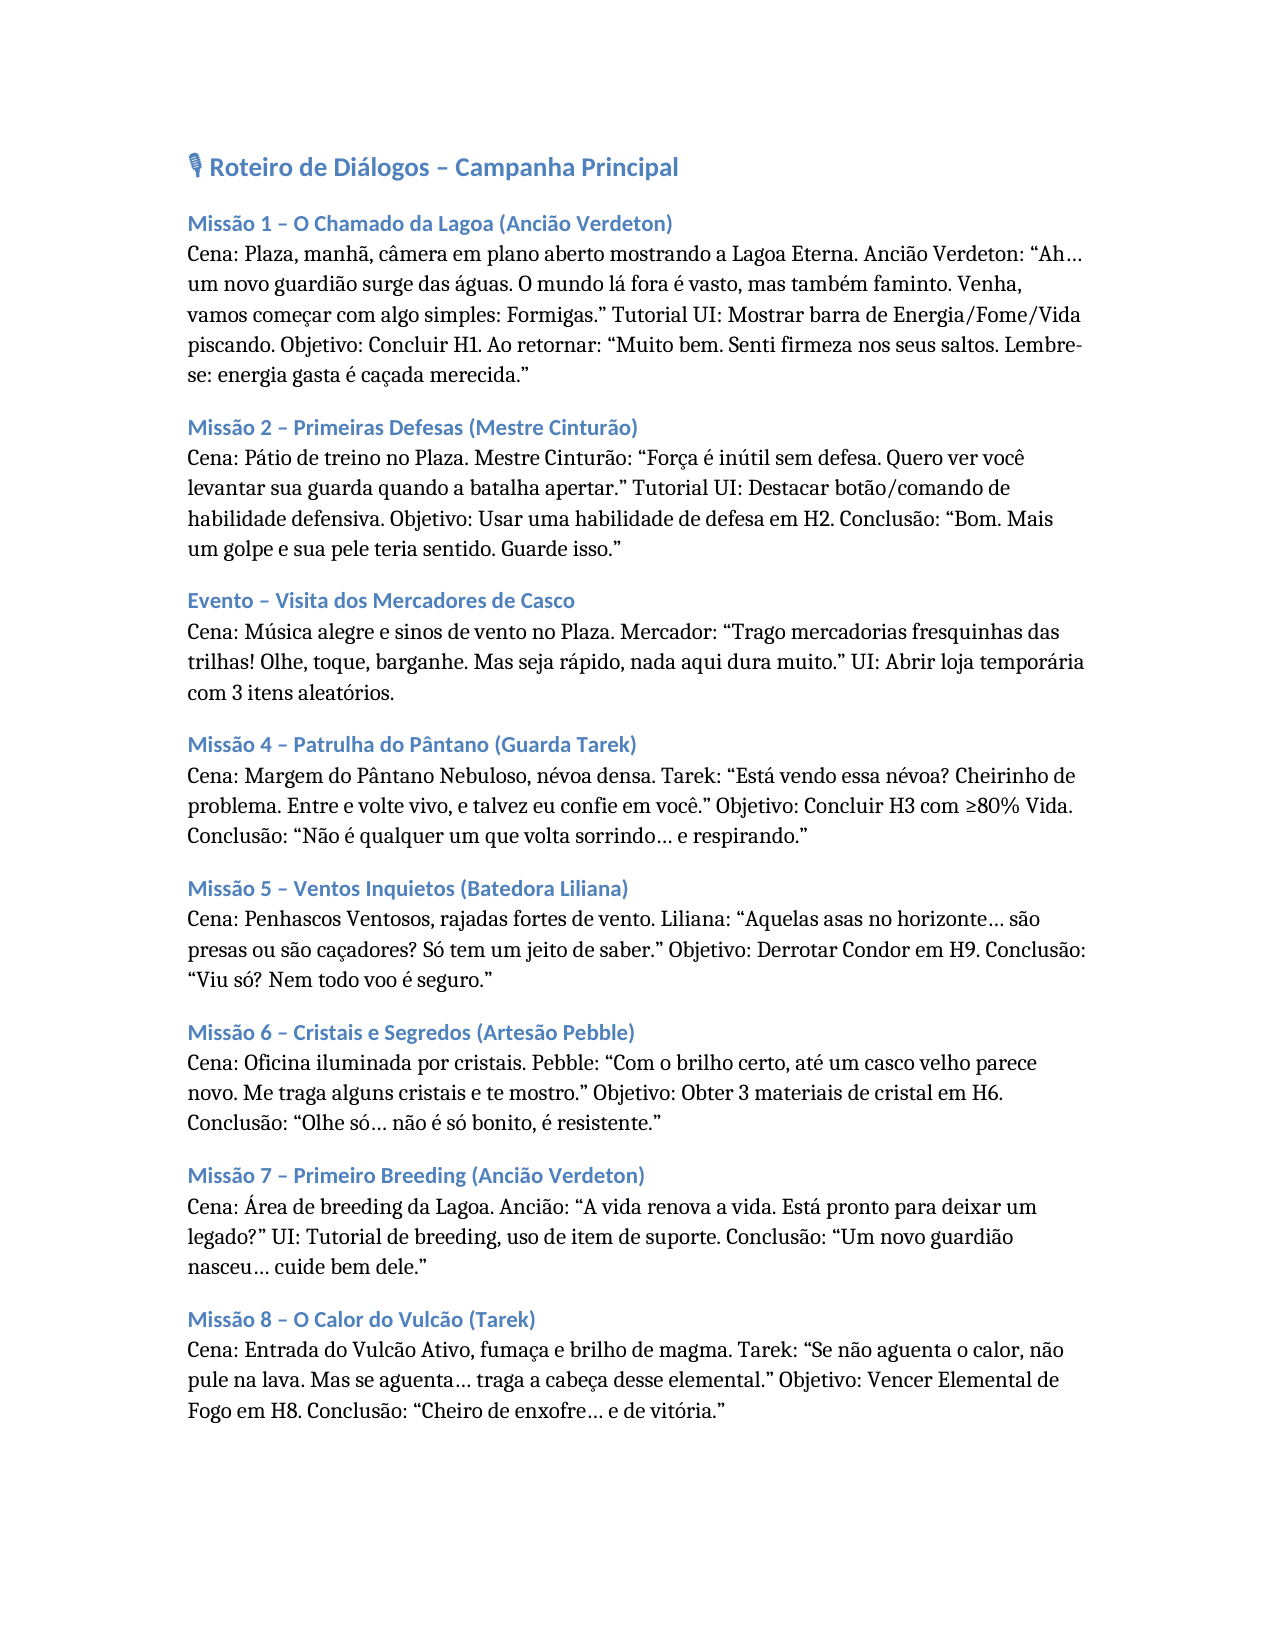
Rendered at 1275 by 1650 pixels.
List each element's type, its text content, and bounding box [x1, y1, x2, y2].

subtitle Missão 8 – O Calor do Vulcão (Tarek) [187, 1305, 1087, 1333]
subtitle Evento – Visita dos Mercadores de Casco [187, 587, 1087, 615]
subtitle Missão 2 – Primeiras Defesas (Mestre Cinturão) [187, 413, 1087, 441]
text Cena: Pátio de treino no Plaza. Mestre Cinturão: “Força é inútil sem defesa. Quero ver você levantar sua guarda quando a batalha apertar.” Tutorial UI: Destacar botão/comando de habilidade defensiva. Objetivo: Usar uma habilidade de defesa em H2. Conclusão: “Bom. Mais um golpe e sua pele teria sentido. Guarde isso.” [187, 445, 1087, 562]
subtitle Missão 4 – Patrulha do Pântano (Guarda Tarek) [187, 730, 1087, 758]
subtitle Missão 1 – O Chamado da Lagoa (Ancião Verdeton) [187, 209, 1087, 237]
text Cena: Penhascos Ventosos, rajadas fortes de vento. Liliana: “Aquelas asas no horizonte… são presas ou são caçadores? Só tem um jeito de saber.” Objetivo: Derrotar Condor em H9. Conclusão: “Viu só? Nem todo voo é seguro.” [187, 906, 1087, 993]
text Cena: Plaza, manhã, câmera em plano aberto mostrando a Lagoa Eterna. Ancião Verdeton: “Ah… um novo guardião surge das águas. O mundo lá fora é vasto, mas também faminto. Venha, vamos começar com algo simples: Formigas.” Tutorial UI: Mostrar barra de Energia/Fome/Vida piscando. Objetivo: Concluir H1. Ao retornar: “Muito bem. Senti firmeza nos seus saltos. Lembre-se: energia gasta é caçada merecida.” [187, 241, 1087, 388]
text Cena: Oficina iluminada por cristais. Pebble: “Com o brilho certo, até um casco velho parece novo. Me traga alguns cristais e te mostro.” Objetivo: Obter 3 materiais de cristal em H6. Conclusão: “Olhe só… não é só bonito, é resistente.” [187, 1050, 1087, 1137]
subtitle Missão 7 – Primeiro Breeding (Ancião Verdeton) [187, 1161, 1087, 1189]
text Cena: Margem do Pântano Nebuloso, névoa densa. Tarek: “Está vendo essa névoa? Cheirinho de problema. Entre e volte vivo, e talvez eu confie em você.” Objetivo: Concluir H3 com ≥80% Vida. Conclusão: “Não é qualquer um que volta sorrindo… e respirando.” [187, 762, 1087, 849]
text Cena: Área de breeding da Lagoa. Ancião: “A vida renova a vida. Está pronto para deixar um legado?” UI: Tutorial de breeding, uso de item de suporte. Conclusão: “Um novo guardião nasceu… cuide bem dele.” [187, 1193, 1087, 1280]
subtitle Missão 5 – Ventos Inquietos (Batedora Liliana) [187, 874, 1087, 902]
subtitle 🎙 Roteiro de Diálogos – Campanha Principal [187, 150, 1087, 183]
text Cena: Entrada do Vulcão Ativo, fumaça e brilho de magma. Tarek: “Se não aguenta o calor, não pule na lava. Mas se aguenta… traga a cabeça desse elemental.” Objetivo: Vencer Elemental de Fogo em H8. Conclusão: “Cheiro de enxofre… e de vitória.” [187, 1337, 1087, 1424]
subtitle Missão 6 – Cristais e Segredos (Artesão Pebble) [187, 1018, 1087, 1046]
text Cena: Música alegre e sinos de vento no Plaza. Mercador: “Trago mercadorias fresquinhas das trilhas! Olhe, toque, barganhe. Mas seja rápido, nada aqui dura muito.” UI: Abrir loja temporária com 3 itens aleatórios. [187, 619, 1087, 706]
